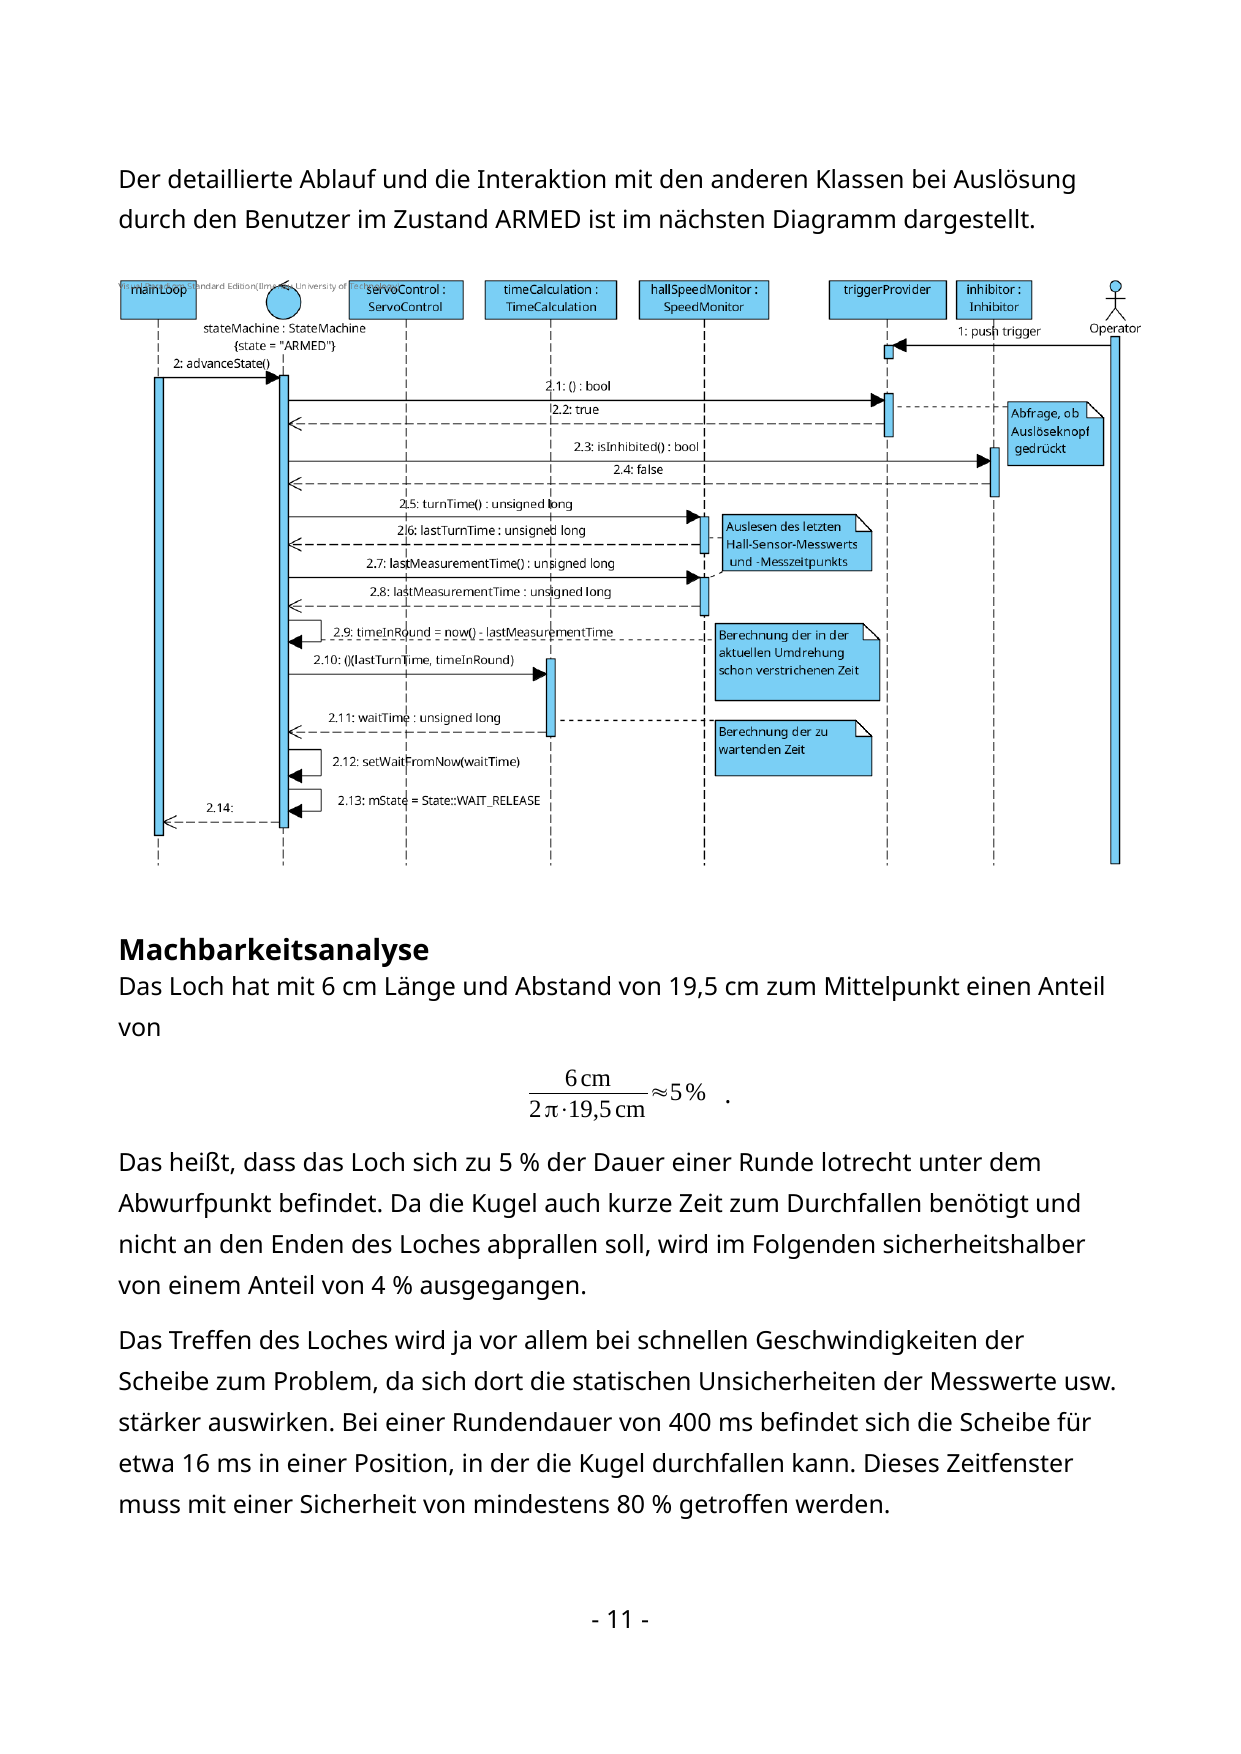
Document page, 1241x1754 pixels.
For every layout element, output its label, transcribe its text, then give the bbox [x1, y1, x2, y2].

text Der detaillierte Ablauf und die Interaktion mit den anderen Klassen bei Auslösung durch den Benutzer im Zustand ARMED ist im nächsten Diagramm dargestellt. [118, 161, 1122, 236]
text Das Loch hat mit 6 cm Länge und Abstand von 19,5 cm zum Mittelpunkt einen Anteil von [118, 968, 1122, 1043]
picture [118, 278, 1157, 869]
text Das Treffen des Loches wird ja vor allem bei schnellen Geschwindigkeiten der Scheibe zum Problem, da sich dort die statischen Unsicherheiten der Messwerte usw. stärker auswirken. Bei einer Rundendauer von 400 ms befindet sich die Scheibe für etwa 16 ms in einer Position, in der die Kugel durchfallen kann. Dieses Zeitfenster muss mit einer Sicherheit von mindestens 80 % getroffen werden. [118, 1323, 1122, 1520]
text . [118, 1065, 1122, 1124]
text Das heißt, dass das Loch sich zu 5 % der Dauer einer Runde lotrecht unter dem Abwurfpunkt befindet. Da die Kugel auch kurze Zeit zum Durchfallen benötigt und nicht an den Enden des Loches abprallen soll, wird im Folgenden sicherheitshalber von einem Anteil von 4 % ausgegangen. [118, 1145, 1122, 1302]
subtitle Machbarkeitsanalyse [118, 929, 1122, 968]
